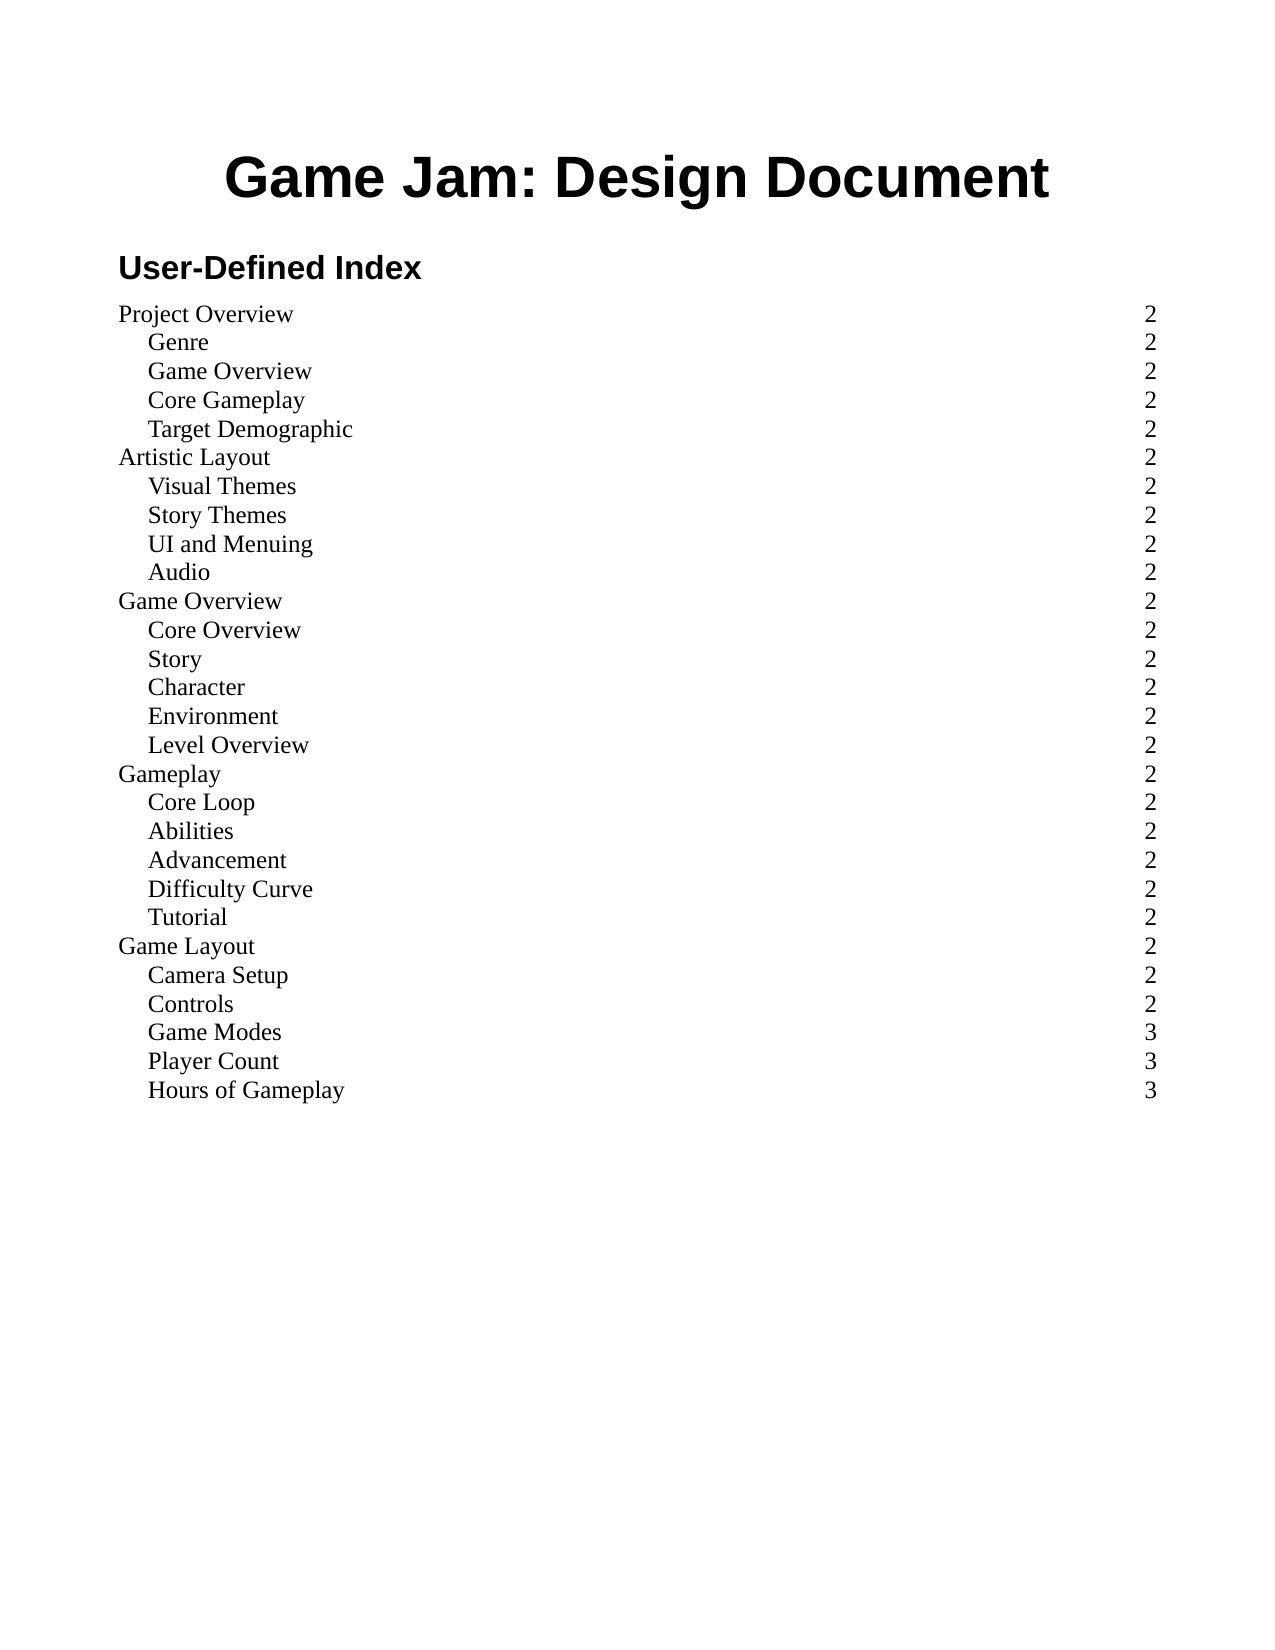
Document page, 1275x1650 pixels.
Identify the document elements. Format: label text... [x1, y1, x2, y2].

text Game Layout 2 [118, 931, 1157, 960]
text Controls 2 [148, 989, 1157, 1017]
text Game Overview 2 [118, 586, 1157, 615]
text Character 2 [148, 672, 1157, 701]
text UI and Menuing 2 [148, 529, 1157, 557]
text Tutorial 2 [148, 902, 1157, 931]
text Story Themes 2 [148, 500, 1157, 529]
text Core Loop 2 [148, 787, 1157, 816]
text Environment 2 [148, 701, 1157, 730]
text Story 2 [148, 644, 1157, 672]
text Target Demographic 2 [148, 414, 1157, 442]
text Player Count 3 [148, 1046, 1157, 1075]
subtitle User-Defined Index [118, 248, 1157, 286]
text Advancement 2 [148, 845, 1157, 874]
text Artistic Layout 2 [118, 442, 1157, 471]
text Core Overview 2 [148, 615, 1157, 644]
text Game Overview 2 [148, 356, 1157, 385]
text Visual Themes 2 [148, 471, 1157, 500]
text Core Gameplay 2 [148, 385, 1157, 414]
text Gameplay 2 [118, 759, 1157, 787]
text Difficulty Curve 2 [148, 874, 1157, 902]
text Audio 2 [148, 557, 1157, 586]
text Camera Setup 2 [148, 960, 1157, 989]
text Abilities 2 [148, 816, 1157, 845]
text Genre 2 [148, 327, 1157, 356]
text Level Overview 2 [148, 730, 1157, 759]
text Hours of Gameplay 3 [148, 1075, 1157, 1104]
text Project Overview 2 [118, 299, 1157, 327]
title Game Jam: Design Document [118, 143, 1157, 210]
text Game Modes 3 [148, 1017, 1157, 1046]
